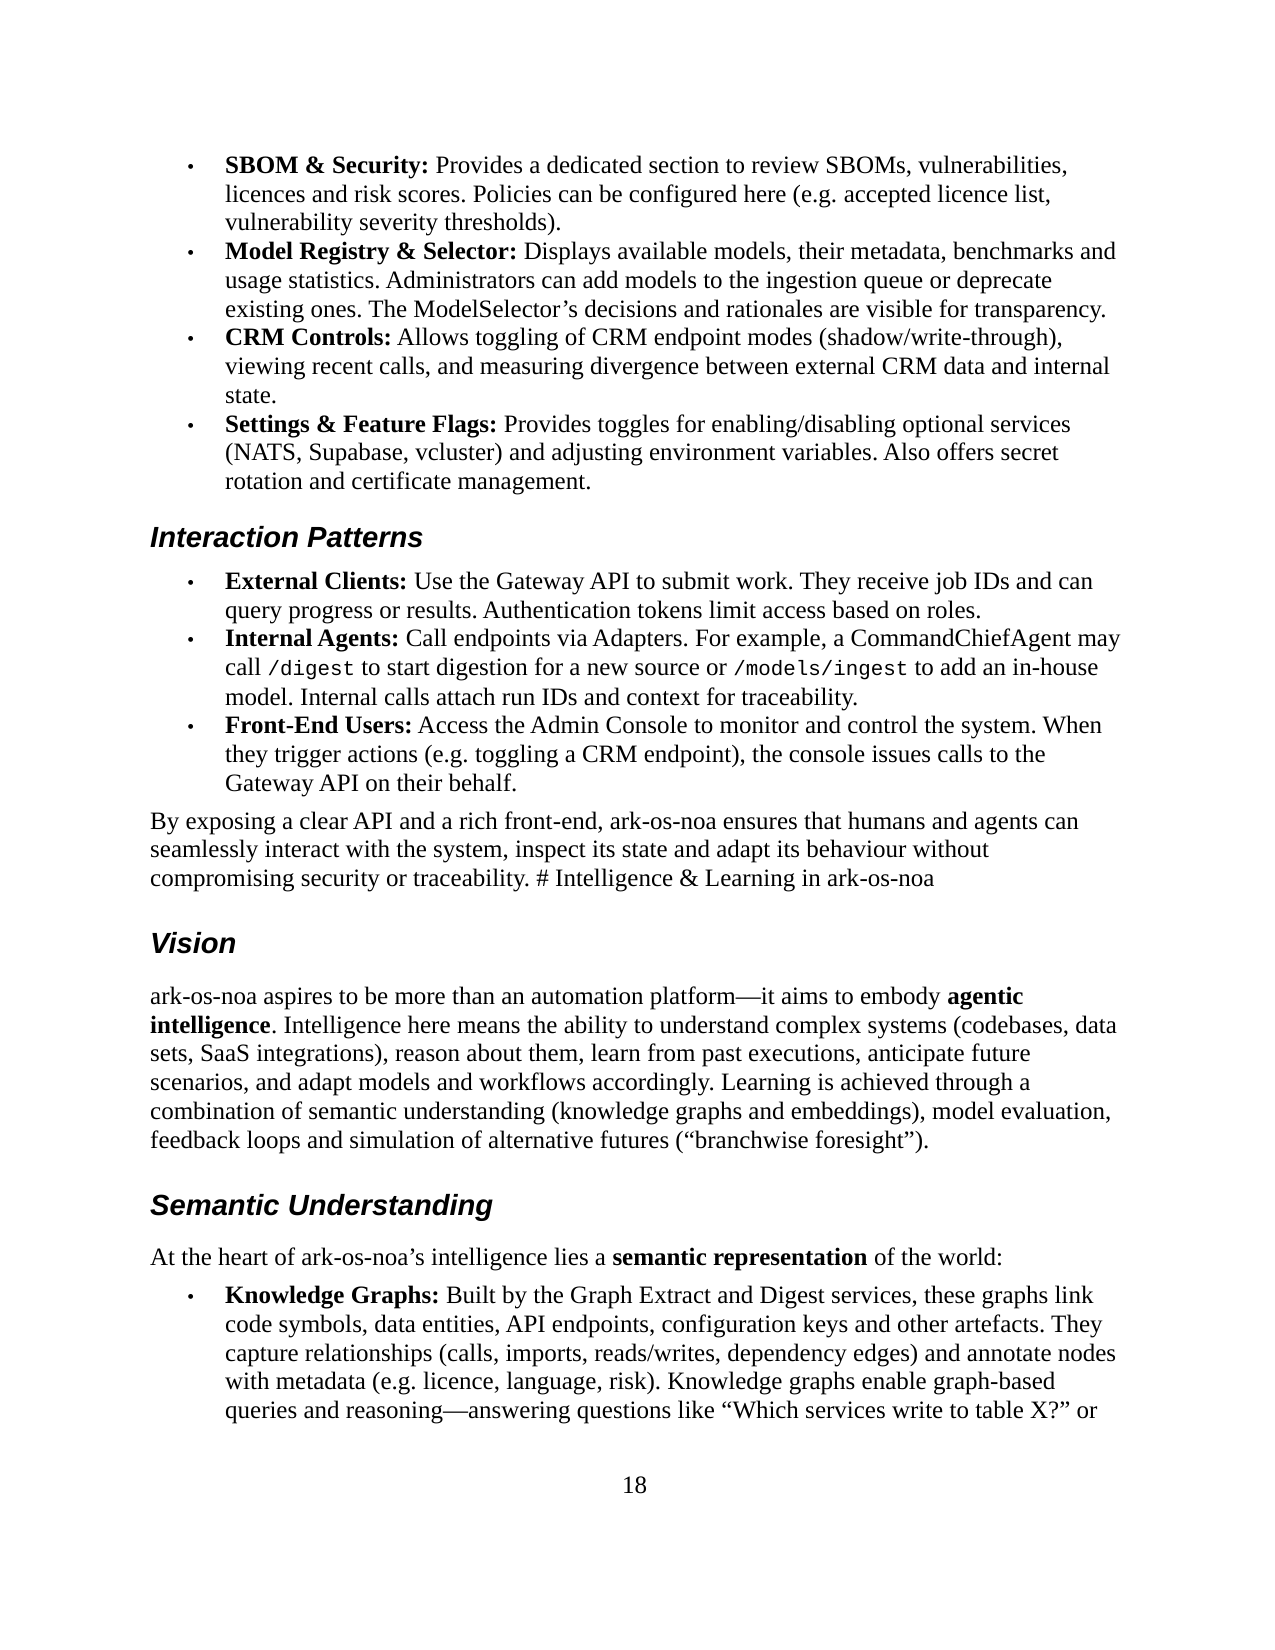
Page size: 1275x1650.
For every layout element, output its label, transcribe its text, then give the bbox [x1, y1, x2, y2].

subtitle Interaction Patterns [150, 520, 1125, 553]
list Model Registry & Selector: Displays available models, their metadata, benchmarks and usage statistics. Administrators can add models to the ingestion queue or deprecate existing ones. The ModelSelector’s decisions and rationales are visible for transparency. [187, 236, 1125, 322]
text ark‑os‑noa aspires to be more than an automation platform—it aims to embody agentic intelligence. Intelligence here means the ability to understand complex systems (codebases, data sets, SaaS integrations), reason about them, learn from past executions, anticipate future scenarios, and adapt models and workflows accordingly. Learning is achieved through a combination of semantic understanding (knowledge graphs and embeddings), model evaluation, feedback loops and simulation of alternative futures (“branchwise foresight”). [150, 981, 1125, 1153]
list CRM Controls: Allows toggling of CRM endpoint modes (shadow/write‑through), viewing recent calls, and measuring divergence between external CRM data and internal state. [187, 322, 1125, 409]
subtitle Vision [150, 926, 1125, 959]
text At the heart of ark‑os‑noa’s intelligence lies a semantic representation of the world: [150, 1242, 1125, 1271]
list Settings & Feature Flags: Provides toggles for enabling/disabling optional services (NATS, Supabase, vcluster) and adjusting environment variables. Also offers secret rotation and certificate management. [187, 409, 1125, 495]
subtitle Semantic Understanding [150, 1187, 1125, 1221]
list SBOM & Security: Provides a dedicated section to review SBOMs, vulnerabilities, licences and risk scores. Policies can be configured here (e.g. accepted licence list, vulnerability severity thresholds). [187, 150, 1125, 236]
list Front‑End Users: Access the Admin Console to monitor and control the system. When they trigger actions (e.g. toggling a CRM endpoint), the console issues calls to the Gateway API on their behalf. [187, 711, 1125, 797]
list Knowledge Graphs: Built by the Graph Extract and Digest services, these graphs link code symbols, data entities, API endpoints, configuration keys and other artefacts. They capture relationships (calls, imports, reads/writes, dependency edges) and annotate nodes with metadata (e.g. licence, language, risk). Knowledge graphs enable graph‑based queries and reasoning—answering questions like “Which services write to table X?” or [187, 1280, 1125, 1424]
list Internal Agents: Call endpoints via Adapters. For example, a CommandChiefAgent may call /digest to start digestion for a new source or /models/ingest to add an in‑house model. Internal calls attach run IDs and context for traceability. [187, 623, 1125, 711]
text By exposing a clear API and a rich front‑end, ark‑os‑noa ensures that humans and agents can seamlessly interact with the system, inspect its state and adapt its behaviour without compromising security or traceability. # Intelligence & Learning in ark‑os‑noa [150, 806, 1125, 892]
list External Clients: Use the Gateway API to submit work. They receive job IDs and can query progress or results. Authentication tokens limit access based on roles. [187, 566, 1125, 623]
